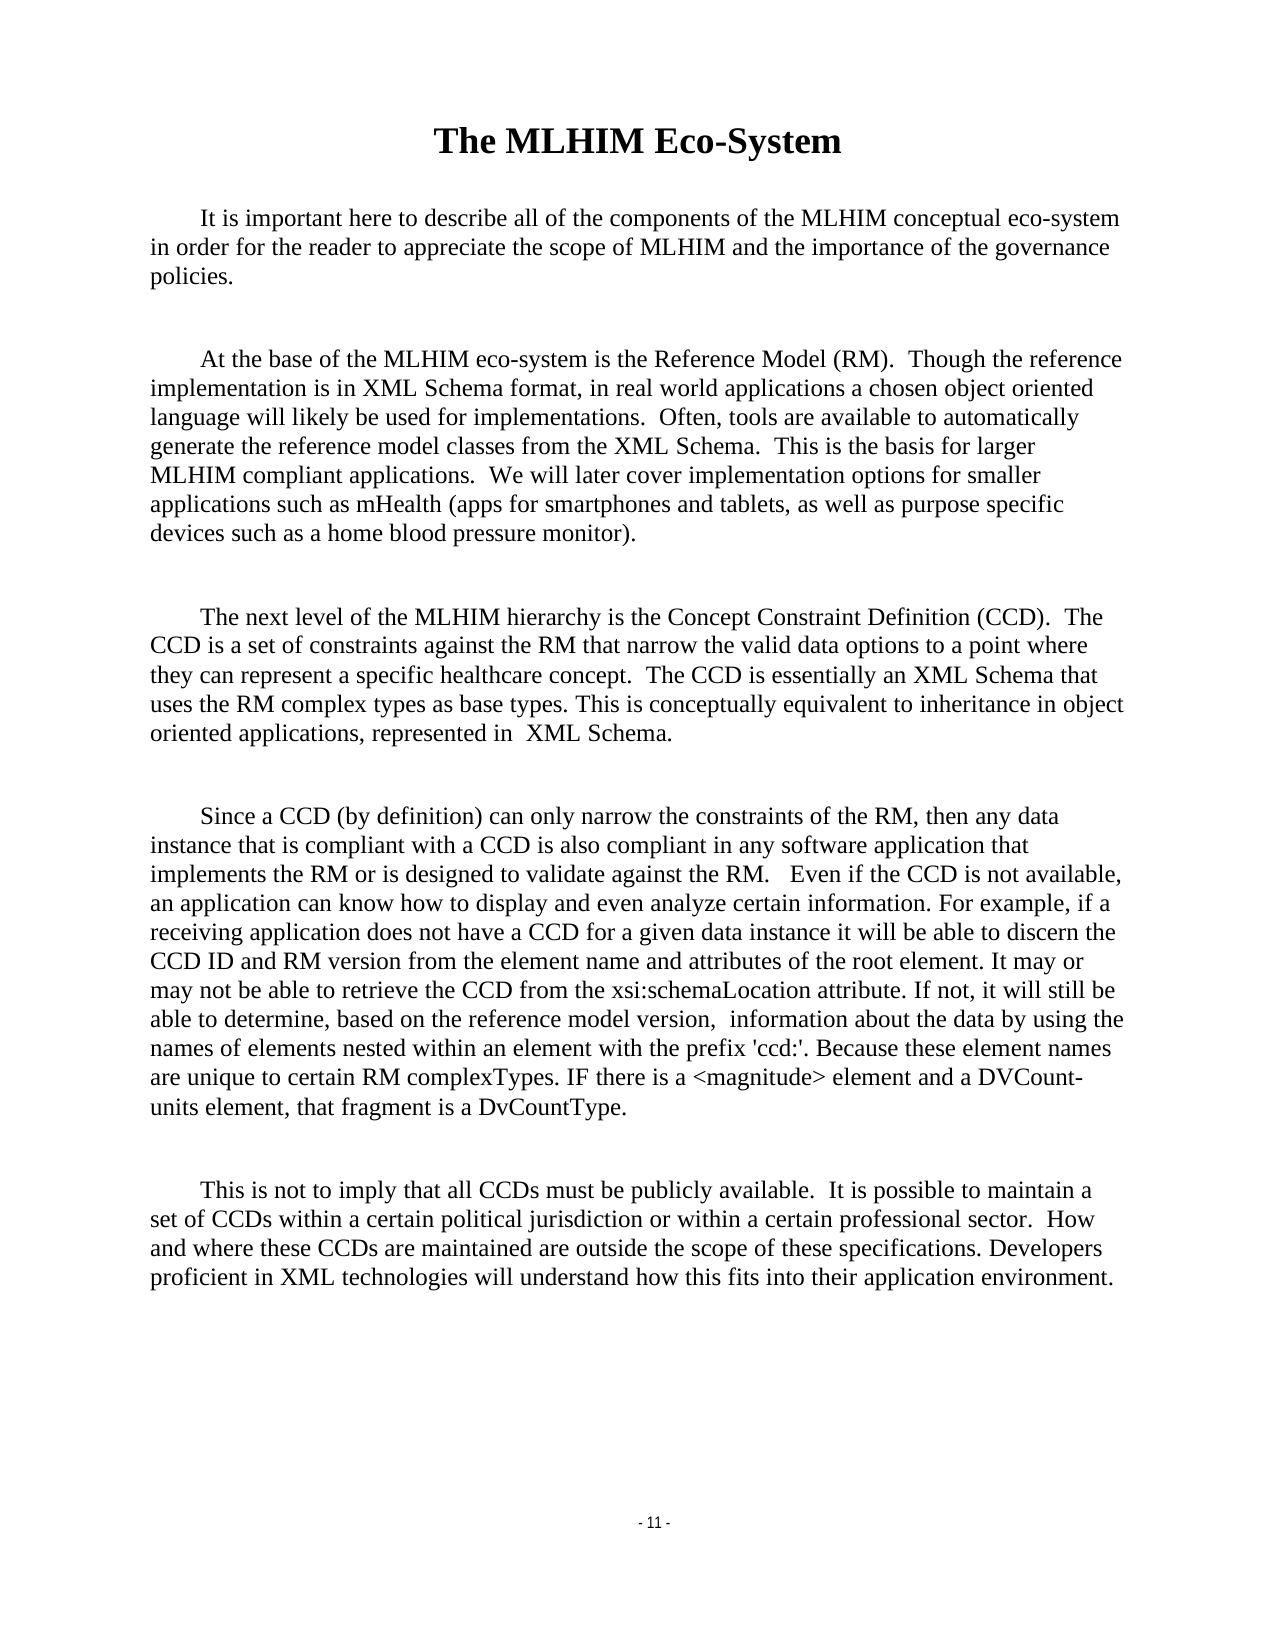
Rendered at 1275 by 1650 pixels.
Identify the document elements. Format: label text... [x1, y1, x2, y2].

text Since a CCD (by definition) can only narrow the constraints of the RM, then any data instance that is compliant with a CCD is also compliant in any software application that implements the RM or is designed to validate against the RM. Even if the CCD is not available, an application can know how to display and even analyze certain information. For example, if a receiving application does not have a CCD for a given data instance it will be able to discern the CCD ID and RM version from the element name and attributes of the root element. It may or may not be able to retrieve the CCD from the xsi:schemaLocation attribute. If not, it will still be able to determine, based on the reference model version, information about the data by using the names of elements nested within an element with the prefix 'ccd:'. Because these element names are unique to certain RM complexTypes. IF there is a <magnitude> element and a DVCount-units element, that fragment is a DvCountType. [150, 801, 1125, 1120]
text At the base of the MLHIM eco-system is the Reference Model (RM). Though the reference implementation is in XML Schema format, in real world applications a chosen object oriented language will likely be used for implementations. Often, tools are available to automatically generate the reference model classes from the XML Schema. This is the basis for larger MLHIM compliant applications. We will later cover implementation options for smaller applications such as mHealth (apps for smartphones and tablets, as well as purpose specific devices such as a home blood pressure monitor). [150, 344, 1125, 547]
text The next level of the MLHIM hierarchy is the Concept Constraint Definition (CCD). The CCD is a set of constraints against the RM that narrow the valid data options to a point where they can represent a specific healthcare concept. The CCD is essentially an XML Schema that uses the RM complex types as base types. This is conceptually equivalent to inheritance in object oriented applications, represented in XML Schema. [150, 601, 1125, 747]
text It is important here to describe all of the components of the MLHIM conceptual eco-system in order for the reader to appreciate the scope of MLHIM and the importance of the governance policies. [150, 203, 1125, 290]
text This is not to imply that all CCDs must be publicly available. It is possible to maintain a set of CCDs within a certain political jurisdiction or within a certain professional sector. How and where these CCDs are maintained are outside the scope of these specifications. Developers proficient in XML technologies will understand how this fits into their application environment. [150, 1174, 1125, 1291]
title The MLHIM Eco-System [150, 118, 1125, 161]
